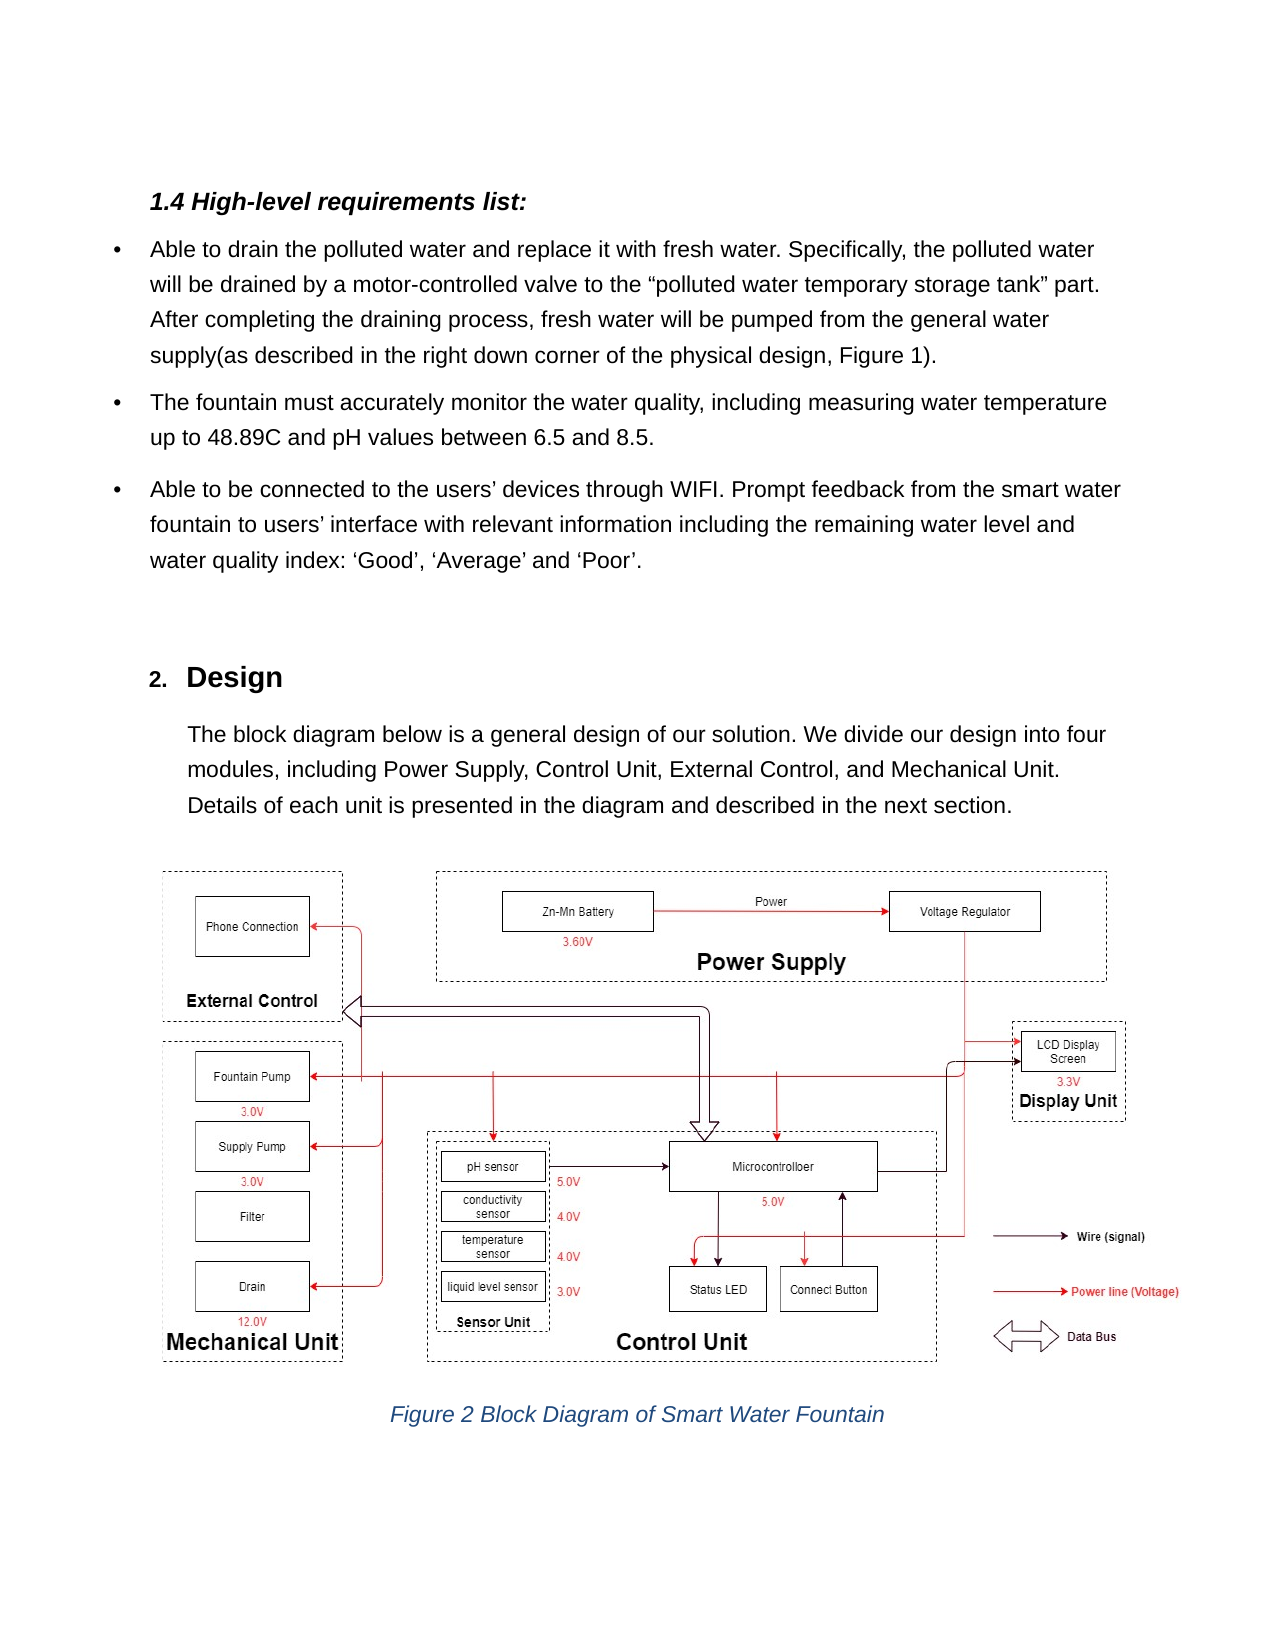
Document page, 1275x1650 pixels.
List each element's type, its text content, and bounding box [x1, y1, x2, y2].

list Able to drain the polluted water and replace it with fresh water. Specifically, the polluted water will be drained by a motor-controlled valve to the “polluted water temporary storage tank” part. After completing the draining process, fresh water will be pumped from the general water supply(as described in the right down corner of the physical design, Figure 1). [113, 236, 1126, 368]
text 1.4 High-level requirements list: [149, 187, 1182, 215]
list Able to be connected to the users’ devices through WIFI. Prompt feedback from the smart water fountain to users’ interface with relevant information including the remaining water level and water quality index: ‘Good’, ‘Average’ and ‘Poor’. [113, 476, 1126, 573]
text Figure 2 Block Diagram of Smart Water Fountain [390, 1401, 1182, 1427]
text The block diagram below is a general design of our solution. We divide our design into four modules, including Power Supply, Control Unit, External Control, and Mechanical Unit. Details of each unit is presented in the diagram and described in the next section. [187, 721, 1126, 818]
list The fountain must accurately monitor the water quality, including measuring water temperature up to 48.89C and pH values between 6.5 and 8.5. [113, 388, 1126, 450]
subtitle Design [148, 660, 1182, 693]
